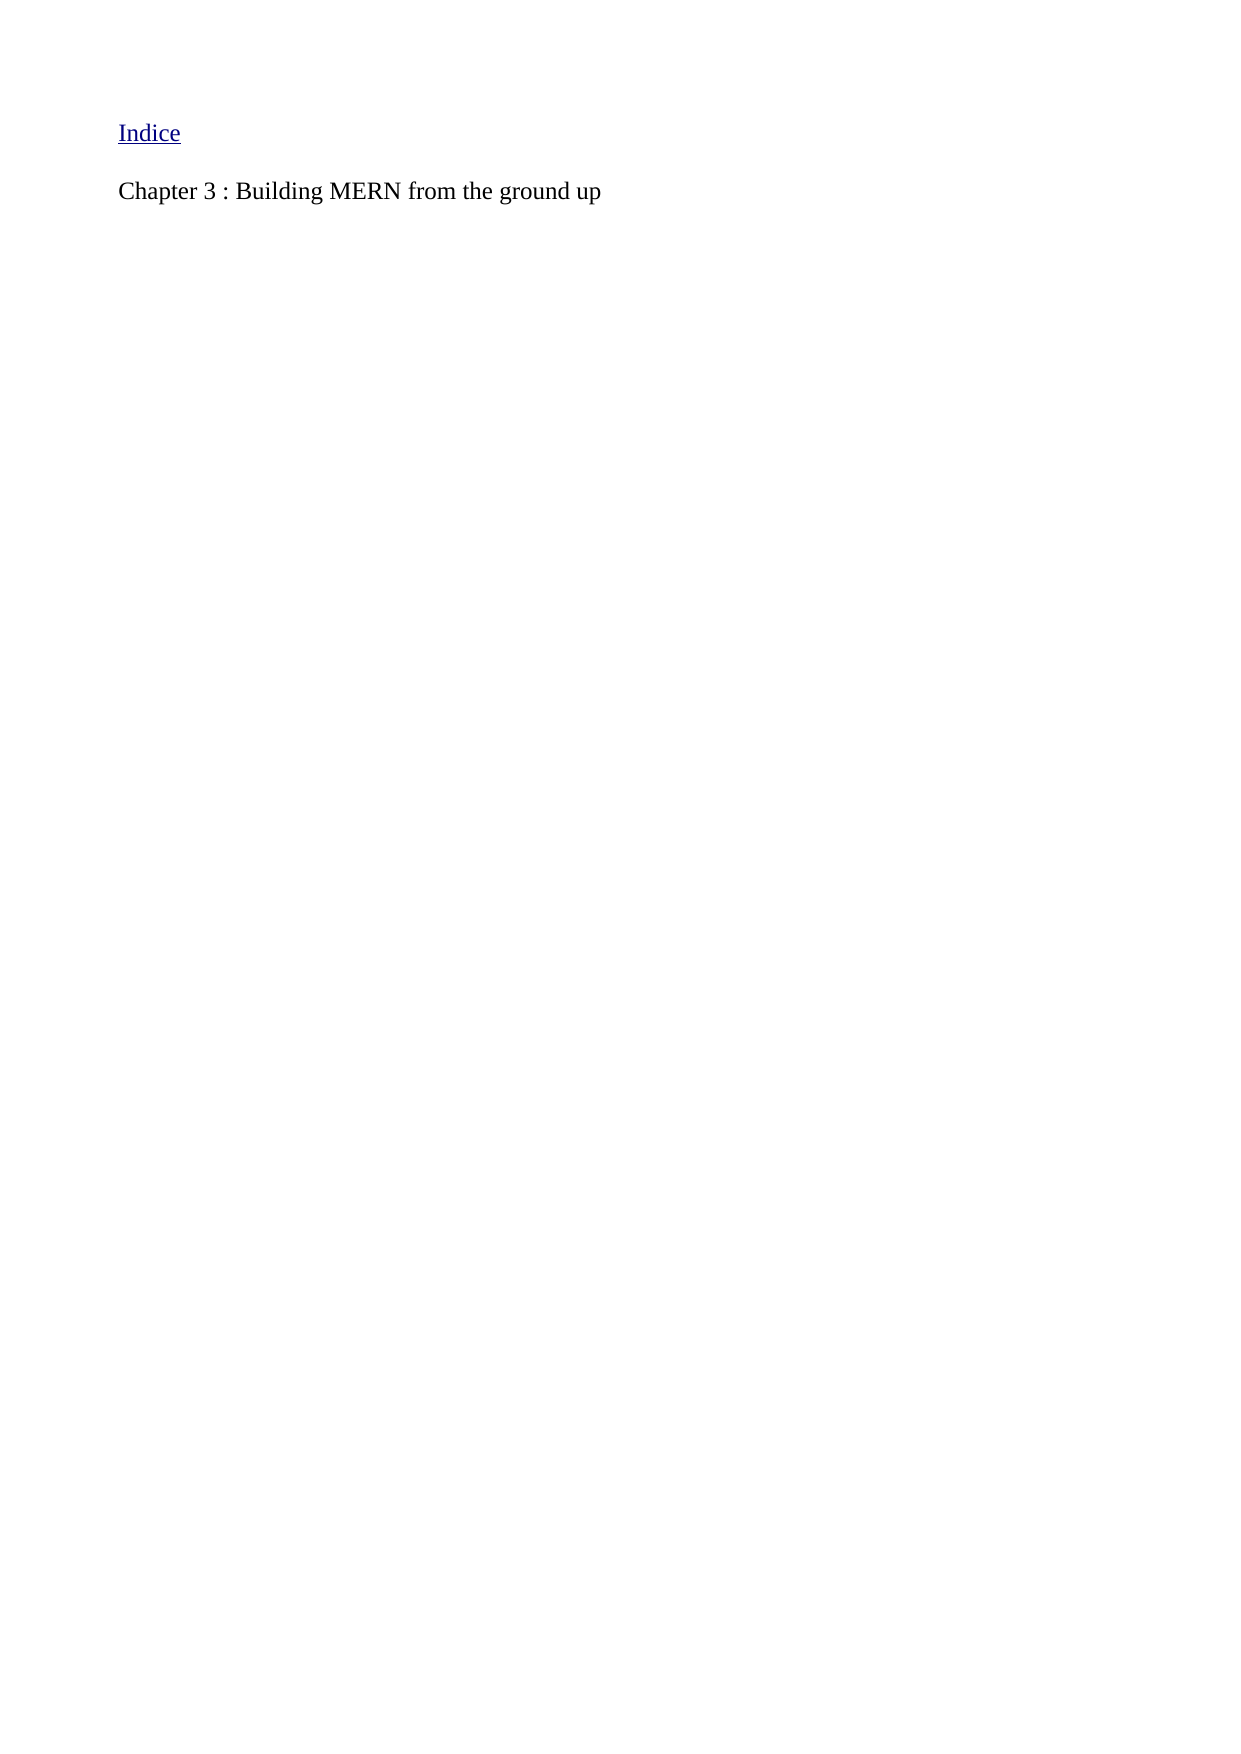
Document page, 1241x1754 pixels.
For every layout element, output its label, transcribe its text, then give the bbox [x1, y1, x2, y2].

text Chapter 3 : Building MERN from the ground up [118, 176, 1122, 205]
